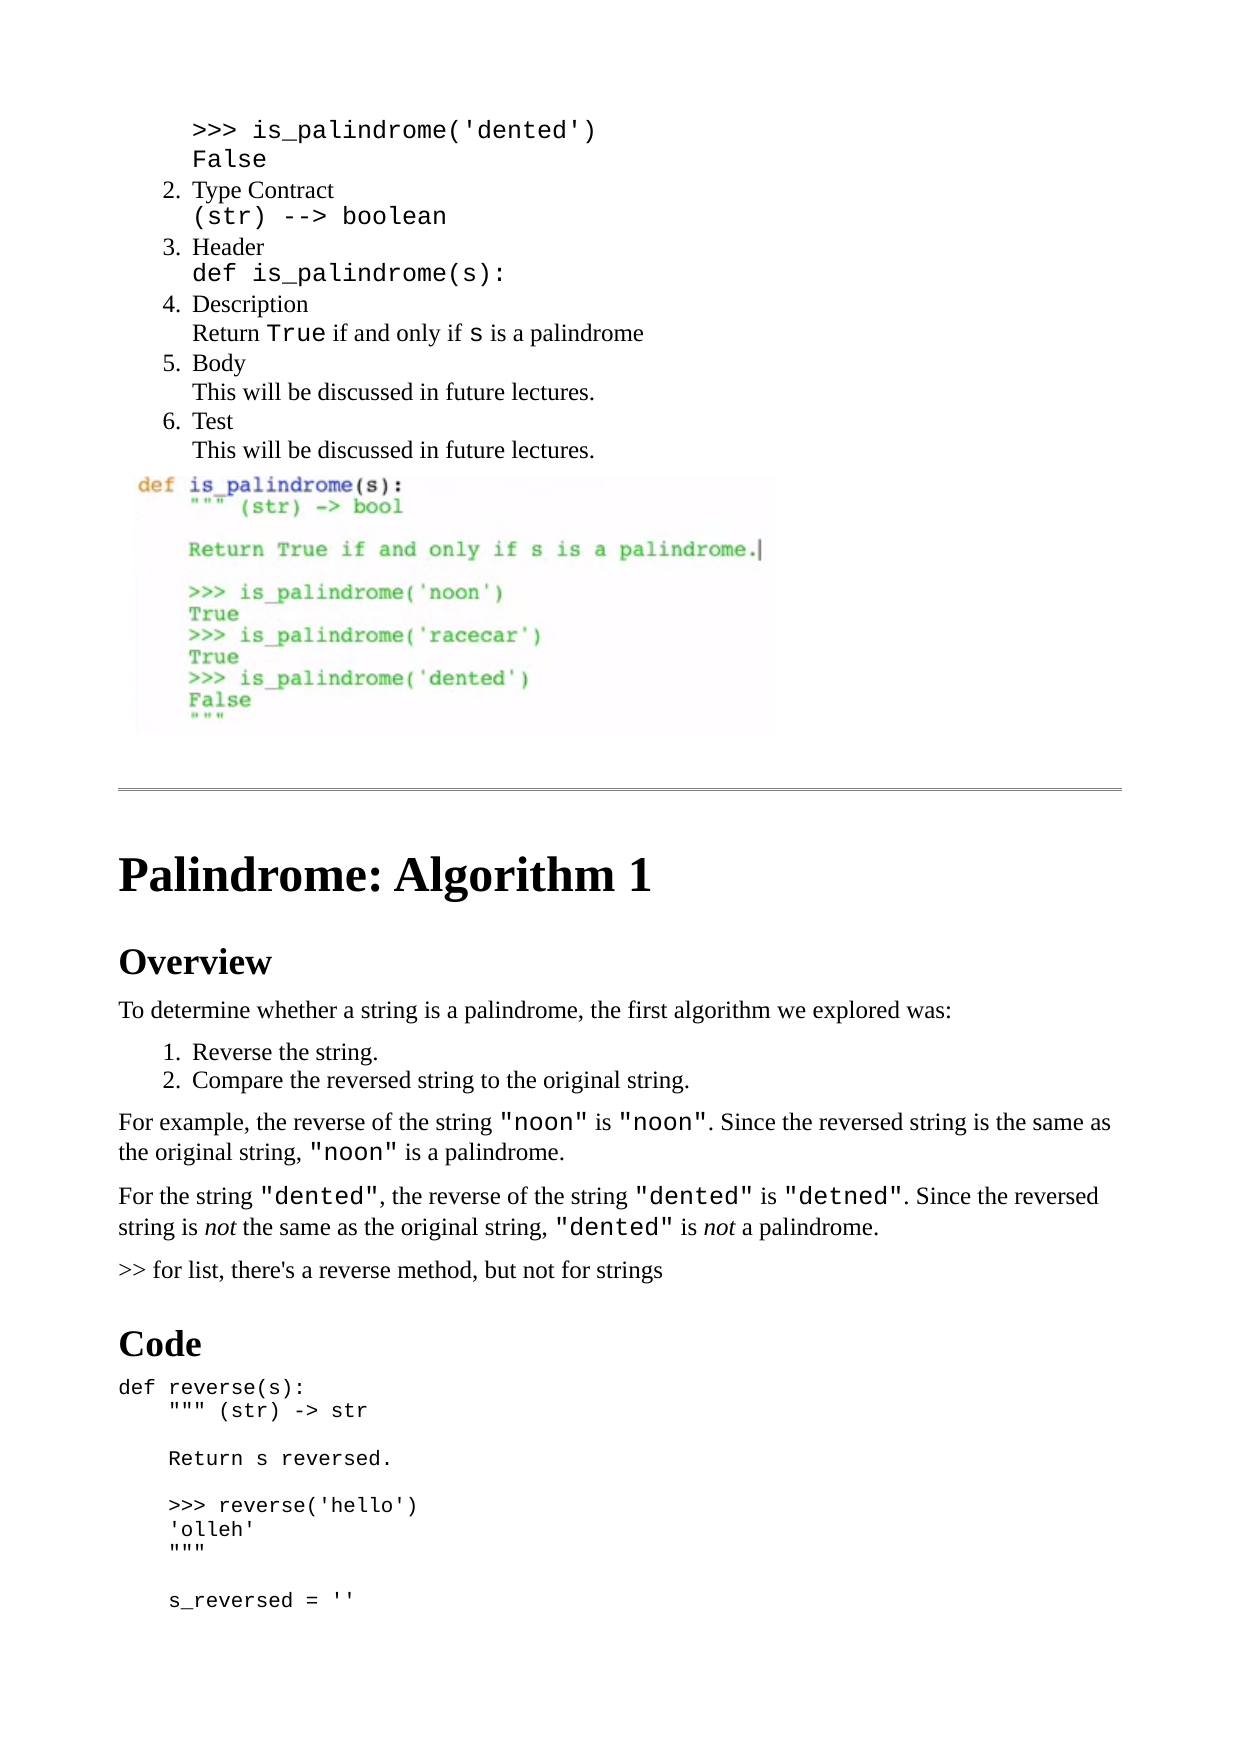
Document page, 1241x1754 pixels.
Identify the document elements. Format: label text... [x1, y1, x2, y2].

list >>> is_palindrome('dented') False [162, 118, 1122, 175]
text To determine whether a string is a palindrome, the first algorithm we explored was: [118, 995, 1122, 1024]
list (str) --> boolean [162, 203, 1122, 232]
list Header [162, 232, 1122, 261]
list Compare the reversed string to the original string. [162, 1065, 1122, 1094]
list Description [162, 289, 1122, 318]
text """ (str) -> str [118, 1400, 1122, 1424]
list def is_palindrome(s): [162, 261, 1122, 289]
text >> for list, there's a reverse method, but not for strings [118, 1255, 1122, 1284]
text Return s reversed. [118, 1448, 1122, 1471]
text """ [118, 1542, 1122, 1566]
text >>> reverse('hello') [118, 1495, 1122, 1519]
subtitle Code [118, 1321, 1122, 1364]
subtitle Palindrome: Algorithm 1 [118, 845, 1122, 902]
list Return True if and only if s is a palindrome [162, 318, 1122, 348]
text s_reversed = '' [118, 1589, 1122, 1613]
text For the string "dented", the reverse of the string "dented" is "detned". Since the reversed string is not the same as the original string, "dented" is not a palindrome. [118, 1181, 1122, 1242]
list Test [162, 406, 1122, 435]
list Body [162, 348, 1122, 377]
text def reverse(s): [118, 1377, 1122, 1400]
subtitle Overview [118, 940, 1122, 983]
list This will be discussed in future lectures. [162, 435, 1122, 463]
text For example, the reverse of the string "noon" is "noon". Since the reversed string is the same as the original string, "noon" is a palindrome. [118, 1107, 1122, 1168]
list Reverse the string. [162, 1037, 1122, 1065]
text 'olleh' [118, 1519, 1122, 1542]
list This will be discussed in future lectures. [162, 377, 1122, 406]
list Type Contract [162, 175, 1122, 203]
